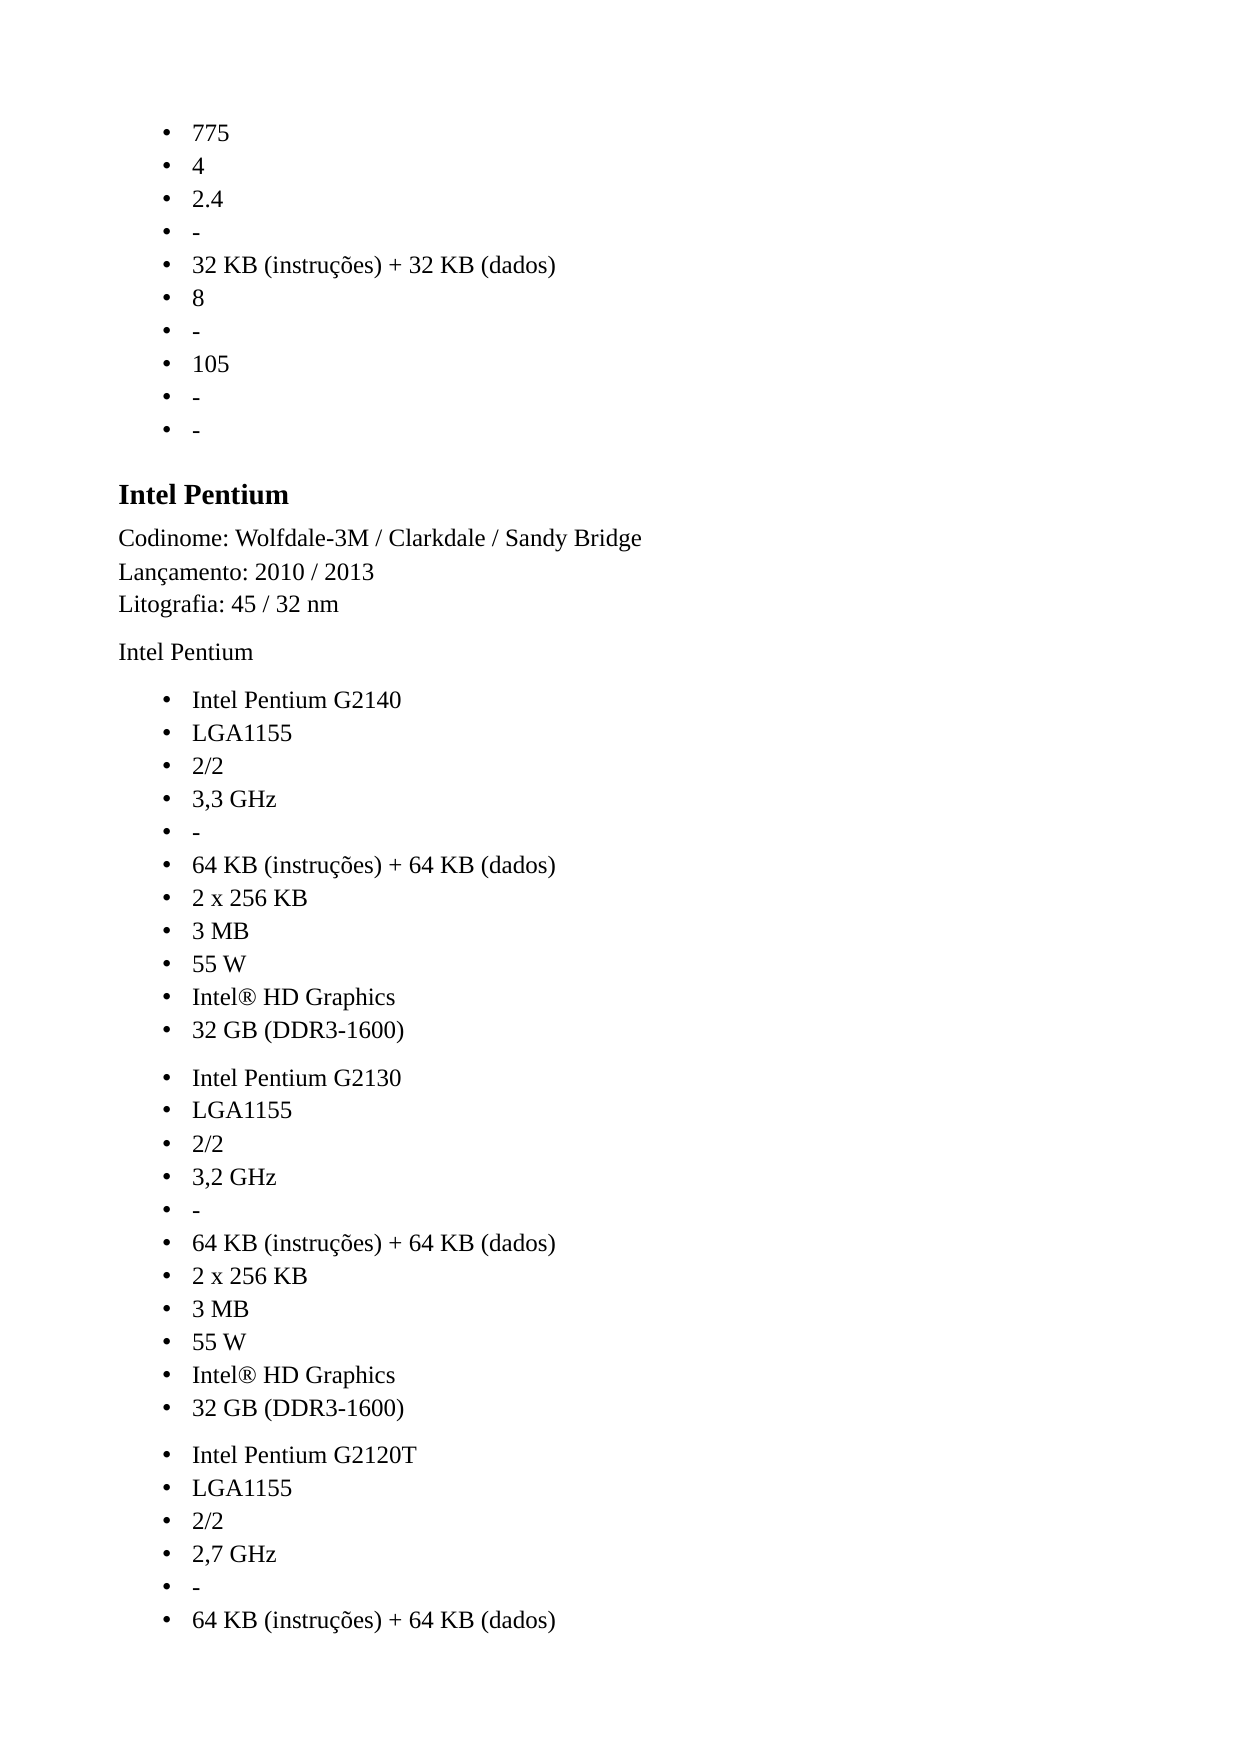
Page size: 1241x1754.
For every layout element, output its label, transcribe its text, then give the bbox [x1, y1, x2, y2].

list 2/2 [162, 1129, 1122, 1157]
list LGA1155 [162, 1096, 1122, 1124]
text Intel Pentium [118, 637, 1122, 666]
list 4 [162, 151, 1122, 180]
list Intel® HD Graphics [162, 982, 1122, 1011]
list - [162, 817, 1122, 846]
list - [162, 415, 1122, 444]
list 32 GB (DDR3-1600) [162, 1393, 1122, 1422]
list 32 KB (instruções) + 32 KB (dados) [162, 250, 1122, 279]
list 2 x 256 KB [162, 1261, 1122, 1289]
list Intel® HD Graphics [162, 1360, 1122, 1388]
list 2 x 256 KB [162, 883, 1122, 912]
list Intel Pentium G2120T [162, 1440, 1122, 1469]
list 3,2 GHz [162, 1162, 1122, 1190]
list 2.4 [162, 184, 1122, 213]
list - [162, 316, 1122, 345]
list - [162, 382, 1122, 411]
list Intel Pentium G2140 [162, 685, 1122, 713]
list 3 MB [162, 1294, 1122, 1322]
list LGA1155 [162, 1473, 1122, 1502]
list - [162, 1572, 1122, 1601]
list Intel Pentium G2130 [162, 1063, 1122, 1091]
list 2/2 [162, 1506, 1122, 1535]
text Codinome: Wolfdale-3M / Clarkdale / Sandy Bridge Lançamento: 2010 / 2013 Litografia: 45 / 32 nm [118, 523, 1122, 618]
list 8 [162, 283, 1122, 312]
list - [162, 217, 1122, 246]
list LGA1155 [162, 718, 1122, 747]
list 64 KB (instruções) + 64 KB (dados) [162, 1606, 1122, 1634]
list - [162, 1195, 1122, 1223]
list 3,3 GHz [162, 784, 1122, 813]
list 2/2 [162, 751, 1122, 779]
list 2,7 GHz [162, 1539, 1122, 1568]
list 105 [162, 349, 1122, 378]
list 55 W [162, 949, 1122, 978]
list 32 GB (DDR3-1600) [162, 1015, 1122, 1044]
list 3 MB [162, 916, 1122, 945]
subtitle Intel Pentium [118, 477, 1122, 511]
list 64 KB (instruções) + 64 KB (dados) [162, 850, 1122, 879]
list 775 [162, 118, 1122, 147]
list 64 KB (instruções) + 64 KB (dados) [162, 1228, 1122, 1256]
list 55 W [162, 1327, 1122, 1356]
